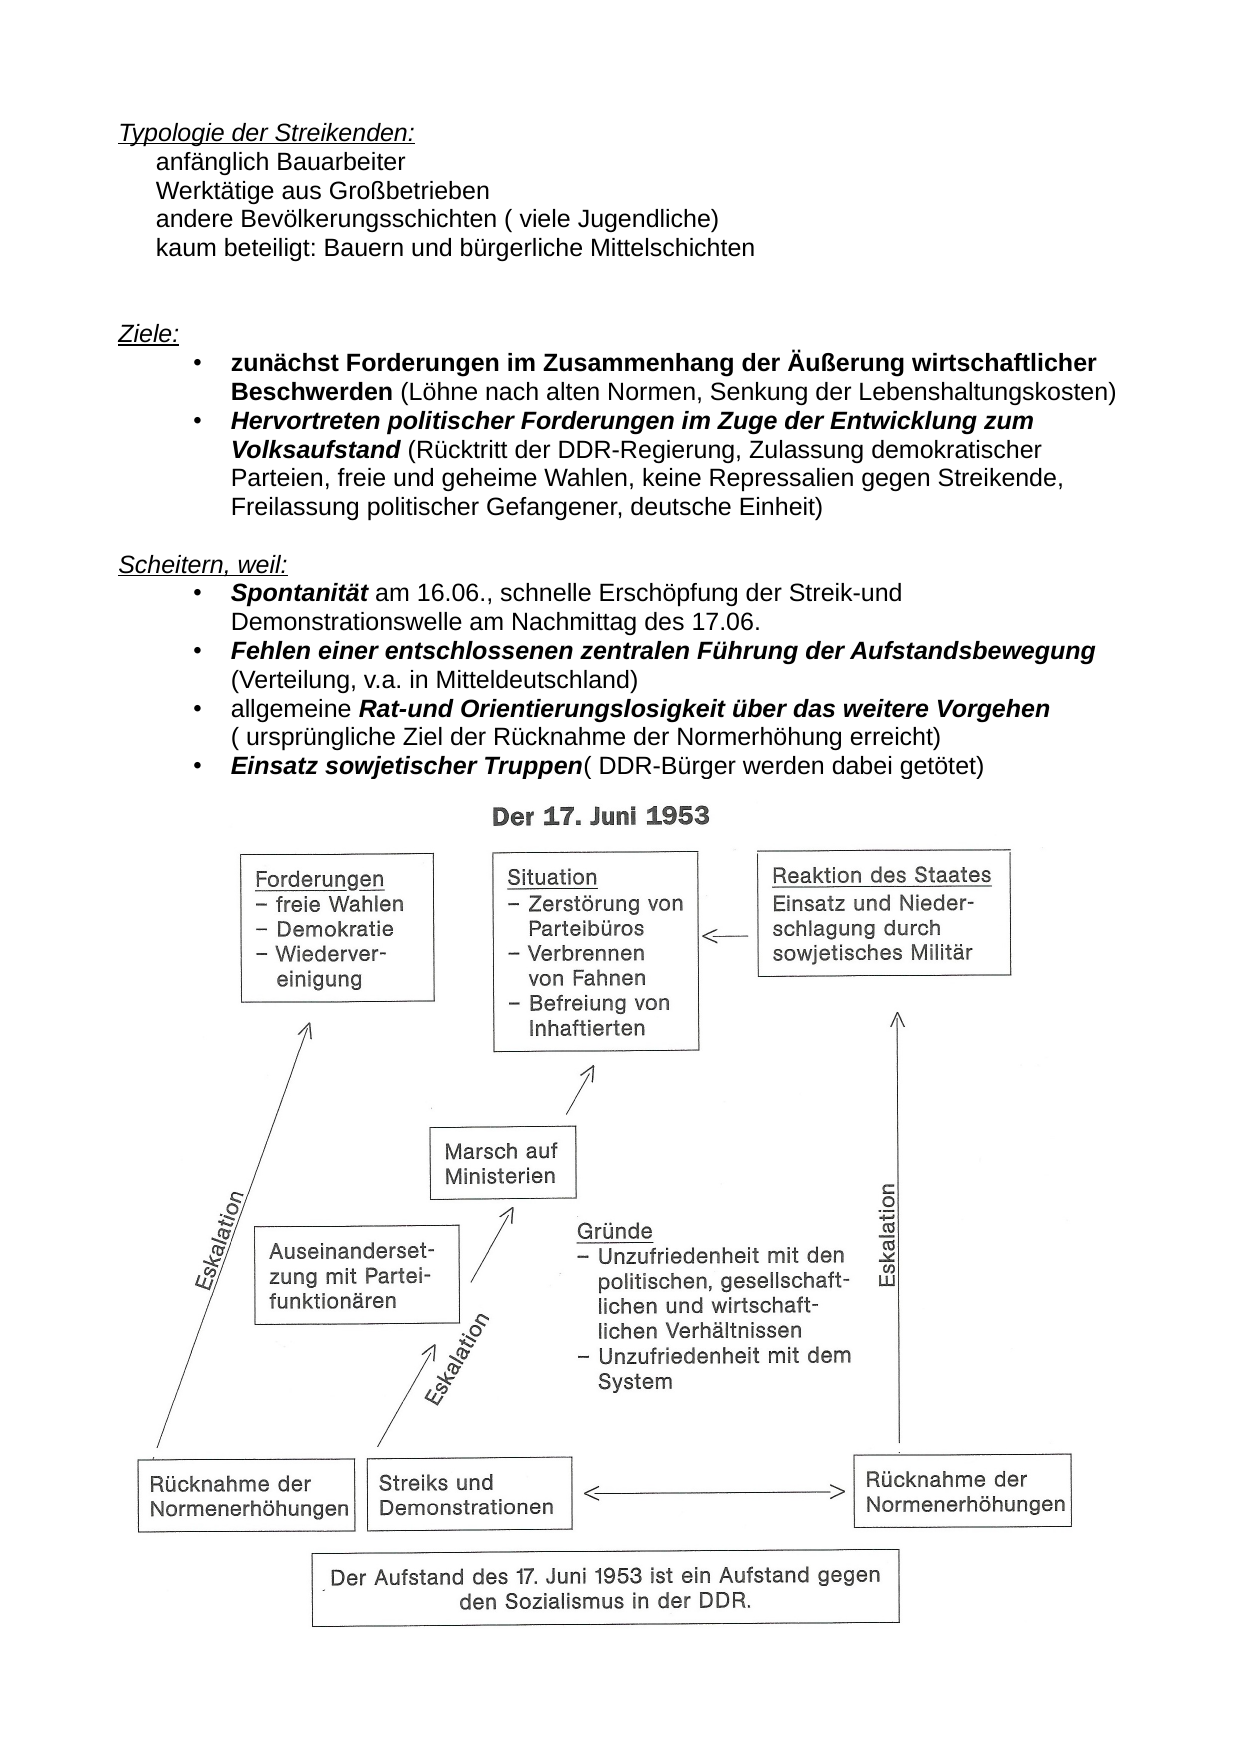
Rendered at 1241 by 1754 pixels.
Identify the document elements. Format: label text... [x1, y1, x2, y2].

text Berthold Brecht zum 17.06.53 [1086, 1556, 1122, 1585]
list Einsatz sowjetischer Truppen( DDR-Bürger werden dabei getötet) [193, 751, 1122, 780]
list allgemeine Rat-und Orientierungslosigkeit über das weitere Vorgehen ( ursprüngliche Ziel der Rücknahme der Normerhöhung erreicht) [193, 693, 1122, 751]
text andere Bevölkerungsschichten ( viele Jugendliche) [156, 204, 1122, 233]
list Hervortreten politischer Forderungen im Zuge der Entwicklung zum Volksaufstand (Rücktritt der DDR-Regierung, Zulassung demokratischer Parteien, freie und geheime Wahlen, keine Repressalien gegen Streikende, Freilassung politischer Gefangener, deutsche Einheit) [193, 406, 1122, 521]
picture [118, 779, 1086, 1637]
text anfänglich Bauarbeiter [156, 147, 1122, 176]
text Werktätige aus Großbetrieben [156, 176, 1122, 204]
list zunächst Forderungen im Zusammenhang der Äußerung wirtschaftlicher Beschwerden (Löhne nach alten Normen, Senkung der Lebenshaltungskosten) [193, 348, 1122, 406]
text Typologie der Streikenden: [118, 118, 1122, 147]
text kaum beteiligt: Bauern und bürgerliche Mittelschichten [156, 233, 1122, 262]
text Ziele: [118, 319, 1122, 348]
list Fehlen einer entschlossenen zentralen Führung der Aufstandsbewegung (Verteilung, v.a. in Mitteldeutschland) [193, 636, 1122, 693]
text Scheitern, weil: [118, 549, 1122, 578]
list Spontanität am 16.06., schnelle Erschöpfung der Streik-und Demonstrationswelle am Nachmittag des 17.06. [193, 578, 1122, 636]
